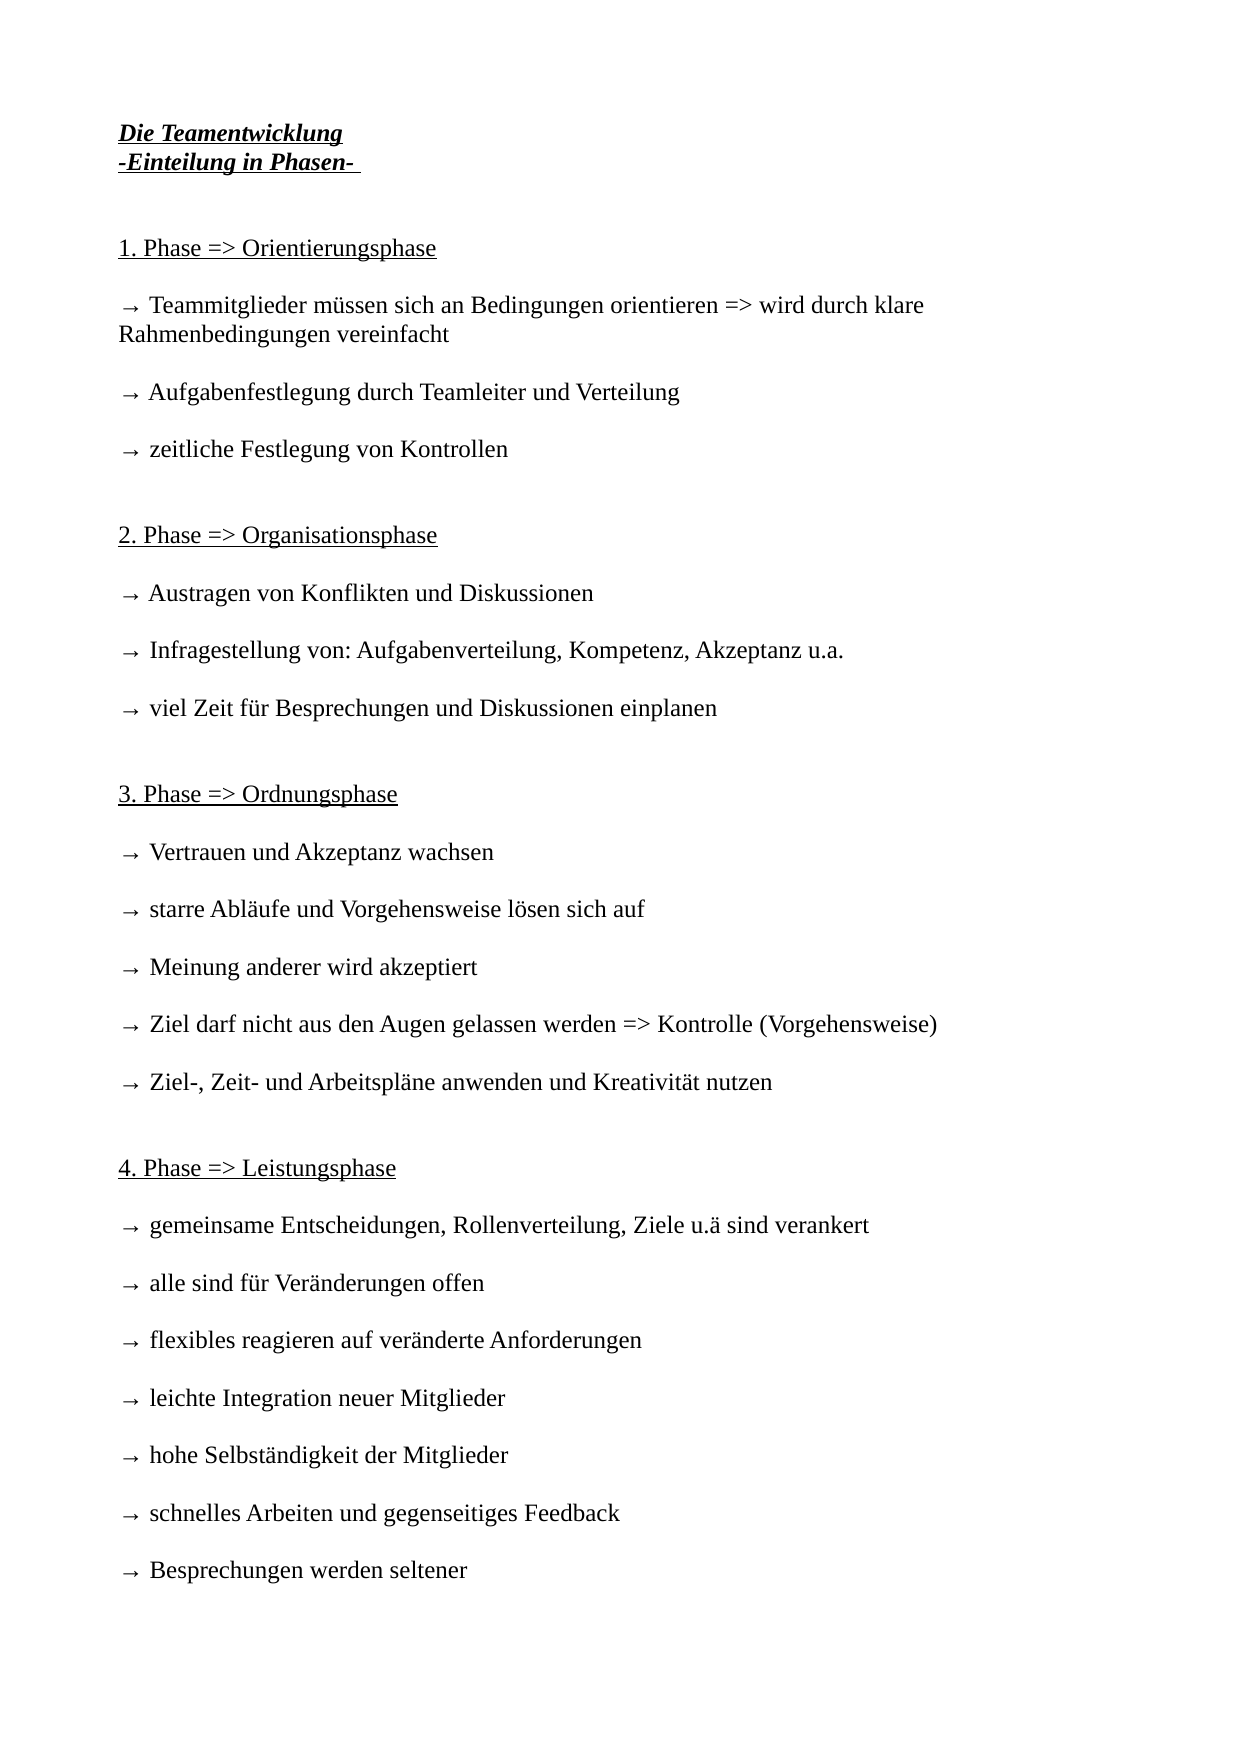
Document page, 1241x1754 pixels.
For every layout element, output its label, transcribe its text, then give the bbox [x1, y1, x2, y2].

text -Einteilung in Phasen- [118, 147, 1122, 176]
text → Infragestellung von: Aufgabenverteilung, Kompetenz, Akzeptanz u.a. [118, 636, 1122, 664]
text → Meinung anderer wird akzeptiert [118, 952, 1122, 981]
text → flexibles reagieren auf veränderte Anforderungen [118, 1326, 1122, 1354]
text → hohe Selbständigkeit der Mitglieder [118, 1441, 1122, 1469]
text 2. Phase => Organisationsphase [118, 521, 1122, 549]
text 3. Phase => Ordnungsphase [118, 779, 1122, 808]
text → starre Abläufe und Vorgehensweise lösen sich auf [118, 894, 1122, 923]
text → gemeinsame Entscheidungen, Rollenverteilung, Ziele u.ä sind verankert [118, 1211, 1122, 1239]
text → Besprechungen werden seltener [118, 1556, 1122, 1584]
text Die Teamentwicklung [118, 118, 1122, 147]
text → Teammitglieder müssen sich an Bedingungen orientieren => wird durch klare Rahmenbedingungen vereinfacht [118, 291, 1122, 348]
text → Ziel-, Zeit- und Arbeitspläne anwenden und Kreativität nutzen [118, 1067, 1122, 1096]
text → schnelles Arbeiten und gegenseitiges Feedback [118, 1498, 1122, 1527]
text → alle sind für Veränderungen offen [118, 1268, 1122, 1297]
text → Austragen von Konflikten und Diskussionen [118, 578, 1122, 607]
text → Vertrauen und Akzeptanz wachsen [118, 837, 1122, 866]
text → Ziel darf nicht aus den Augen gelassen werden => Kontrolle (Vorgehensweise) [118, 1009, 1122, 1038]
text 4. Phase => Leistungsphase [118, 1153, 1122, 1182]
text → Aufgabenfestlegung durch Teamleiter und Verteilung [118, 377, 1122, 406]
text → zeitliche Festlegung von Kontrollen [118, 434, 1122, 463]
text → leichte Integration neuer Mitglieder [118, 1383, 1122, 1412]
text 1. Phase => Orientierungsphase [118, 233, 1122, 262]
text → viel Zeit für Besprechungen und Diskussionen einplanen [118, 693, 1122, 722]
